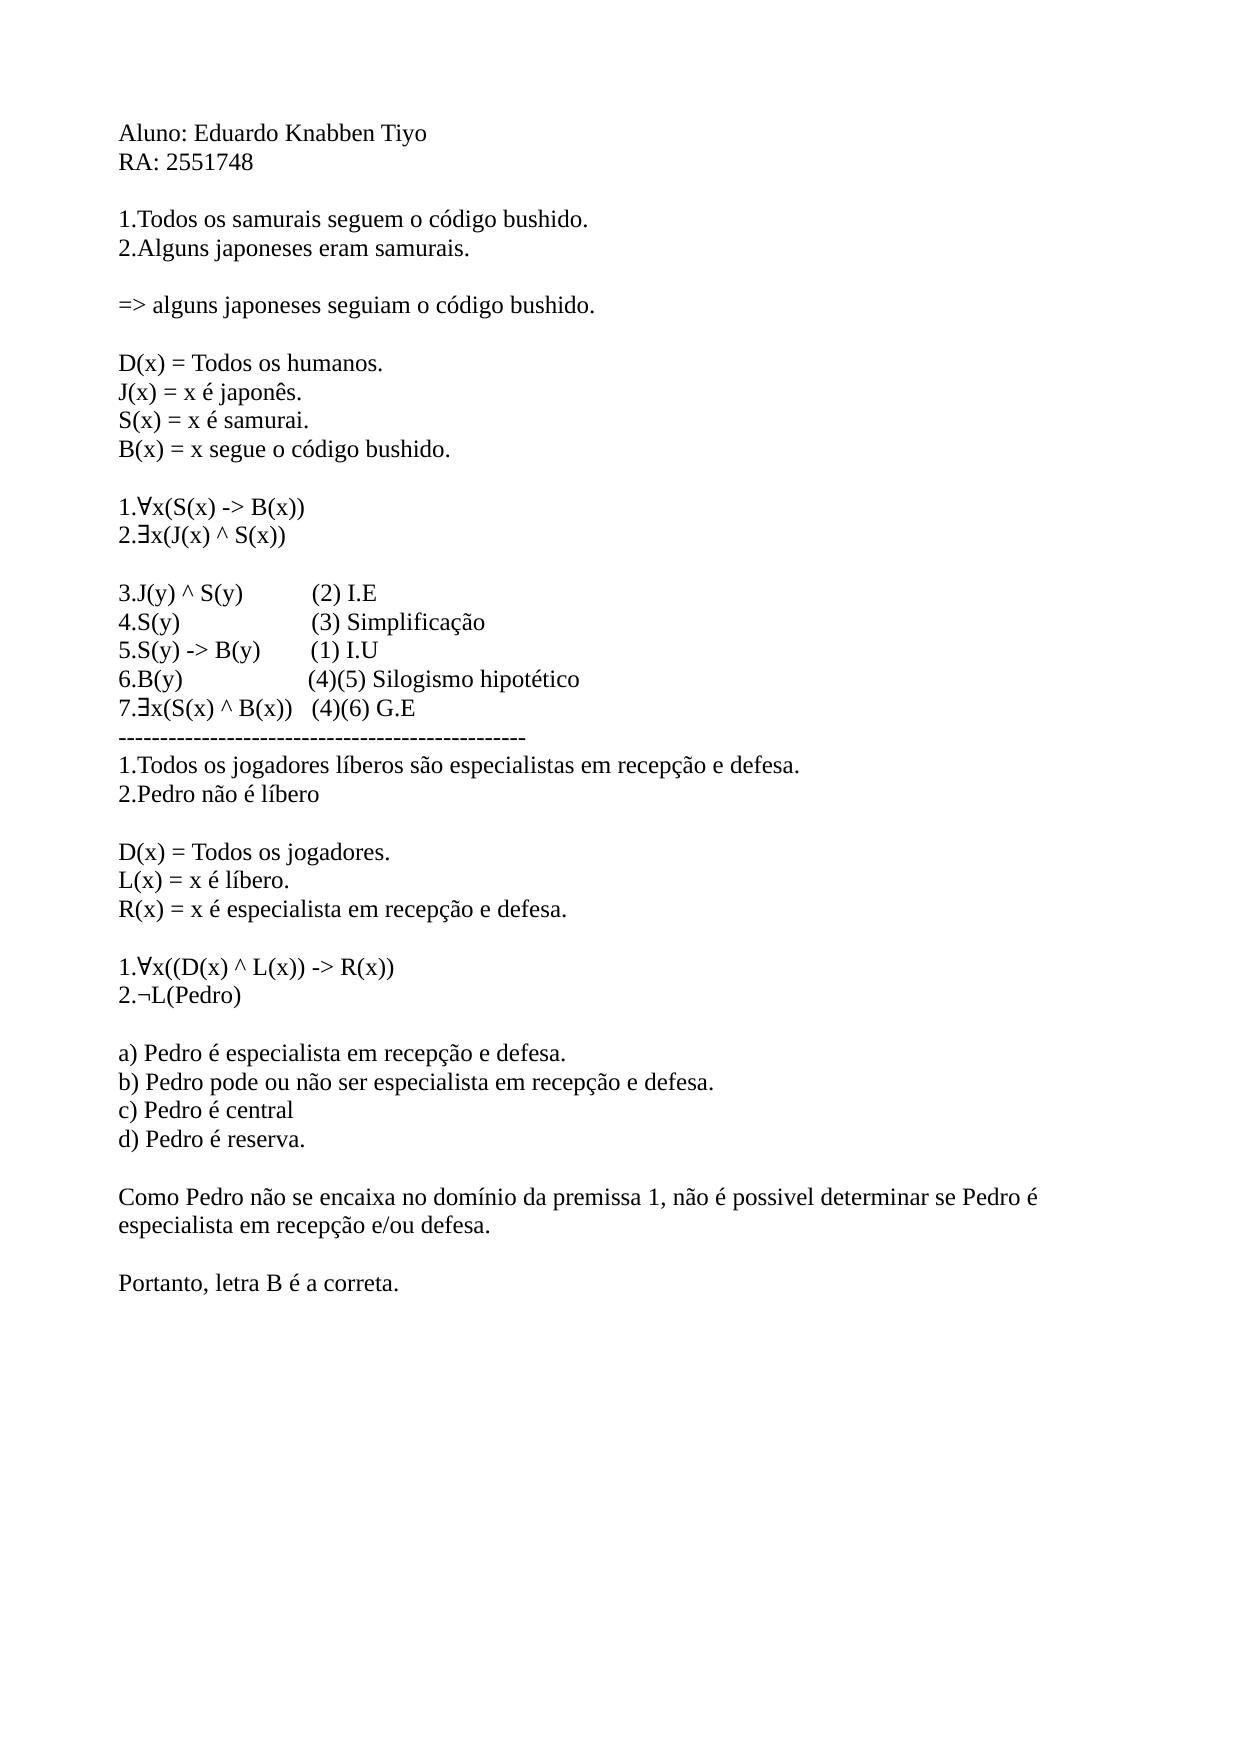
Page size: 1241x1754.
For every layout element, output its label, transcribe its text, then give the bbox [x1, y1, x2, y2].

text 2.¬L(Pedro) [118, 981, 1122, 1009]
text 5.S(y) -> B(y) (1) I.U [118, 636, 1122, 664]
text ------------------------------------------------- [118, 722, 1122, 751]
text 6.B(y) (4)(5) Silogismo hipotético [118, 664, 1122, 693]
text 3.J(y) ^ S(y) (2) I.E [118, 578, 1122, 607]
text 2.∃x(J(x) ^ S(x)) [118, 521, 1122, 549]
text RA: 2551748 [118, 147, 1122, 176]
text 1.∀x(S(x) -> B(x)) [118, 492, 1122, 521]
text S(x) = x é samurai. [118, 406, 1122, 434]
text => alguns japoneses seguiam o código bushido. [118, 291, 1122, 319]
text R(x) = x é especialista em recepção e defesa. [118, 894, 1122, 923]
text L(x) = x é líbero. [118, 866, 1122, 894]
text 7.∃x(S(x) ^ B(x)) (4)(6) G.E [118, 693, 1122, 722]
text D(x) = Todos os jogadores. [118, 837, 1122, 866]
text Aluno: Eduardo Knabben Tiyo [118, 118, 1122, 147]
text 2.Alguns japoneses eram samurais. [118, 233, 1122, 262]
text Como Pedro não se encaixa no domínio da premissa 1, não é possivel determinar se Pedro é especialista em recepção e/ou defesa. [118, 1182, 1122, 1239]
text J(x) = x é japonês. [118, 377, 1122, 406]
text d) Pedro é reserva. [118, 1124, 1122, 1153]
text 1.Todos os jogadores líberos são especialistas em recepção e defesa. [118, 751, 1122, 779]
text 2.Pedro não é líbero [118, 779, 1122, 808]
text a) Pedro é especialista em recepção e defesa. [118, 1038, 1122, 1067]
text 1.Todos os samurais seguem o código bushido. [118, 204, 1122, 233]
text 1.∀x((D(x) ^ L(x)) -> R(x)) [118, 952, 1122, 981]
text 4.S(y) (3) Simplificação [118, 607, 1122, 636]
text c) Pedro é central [118, 1096, 1122, 1124]
text B(x) = x segue o código bushido. [118, 434, 1122, 463]
text D(x) = Todos os humanos. [118, 348, 1122, 377]
text b) Pedro pode ou não ser especialista em recepção e defesa. [118, 1067, 1122, 1096]
text Portanto, letra B é a correta. [118, 1268, 1122, 1297]
